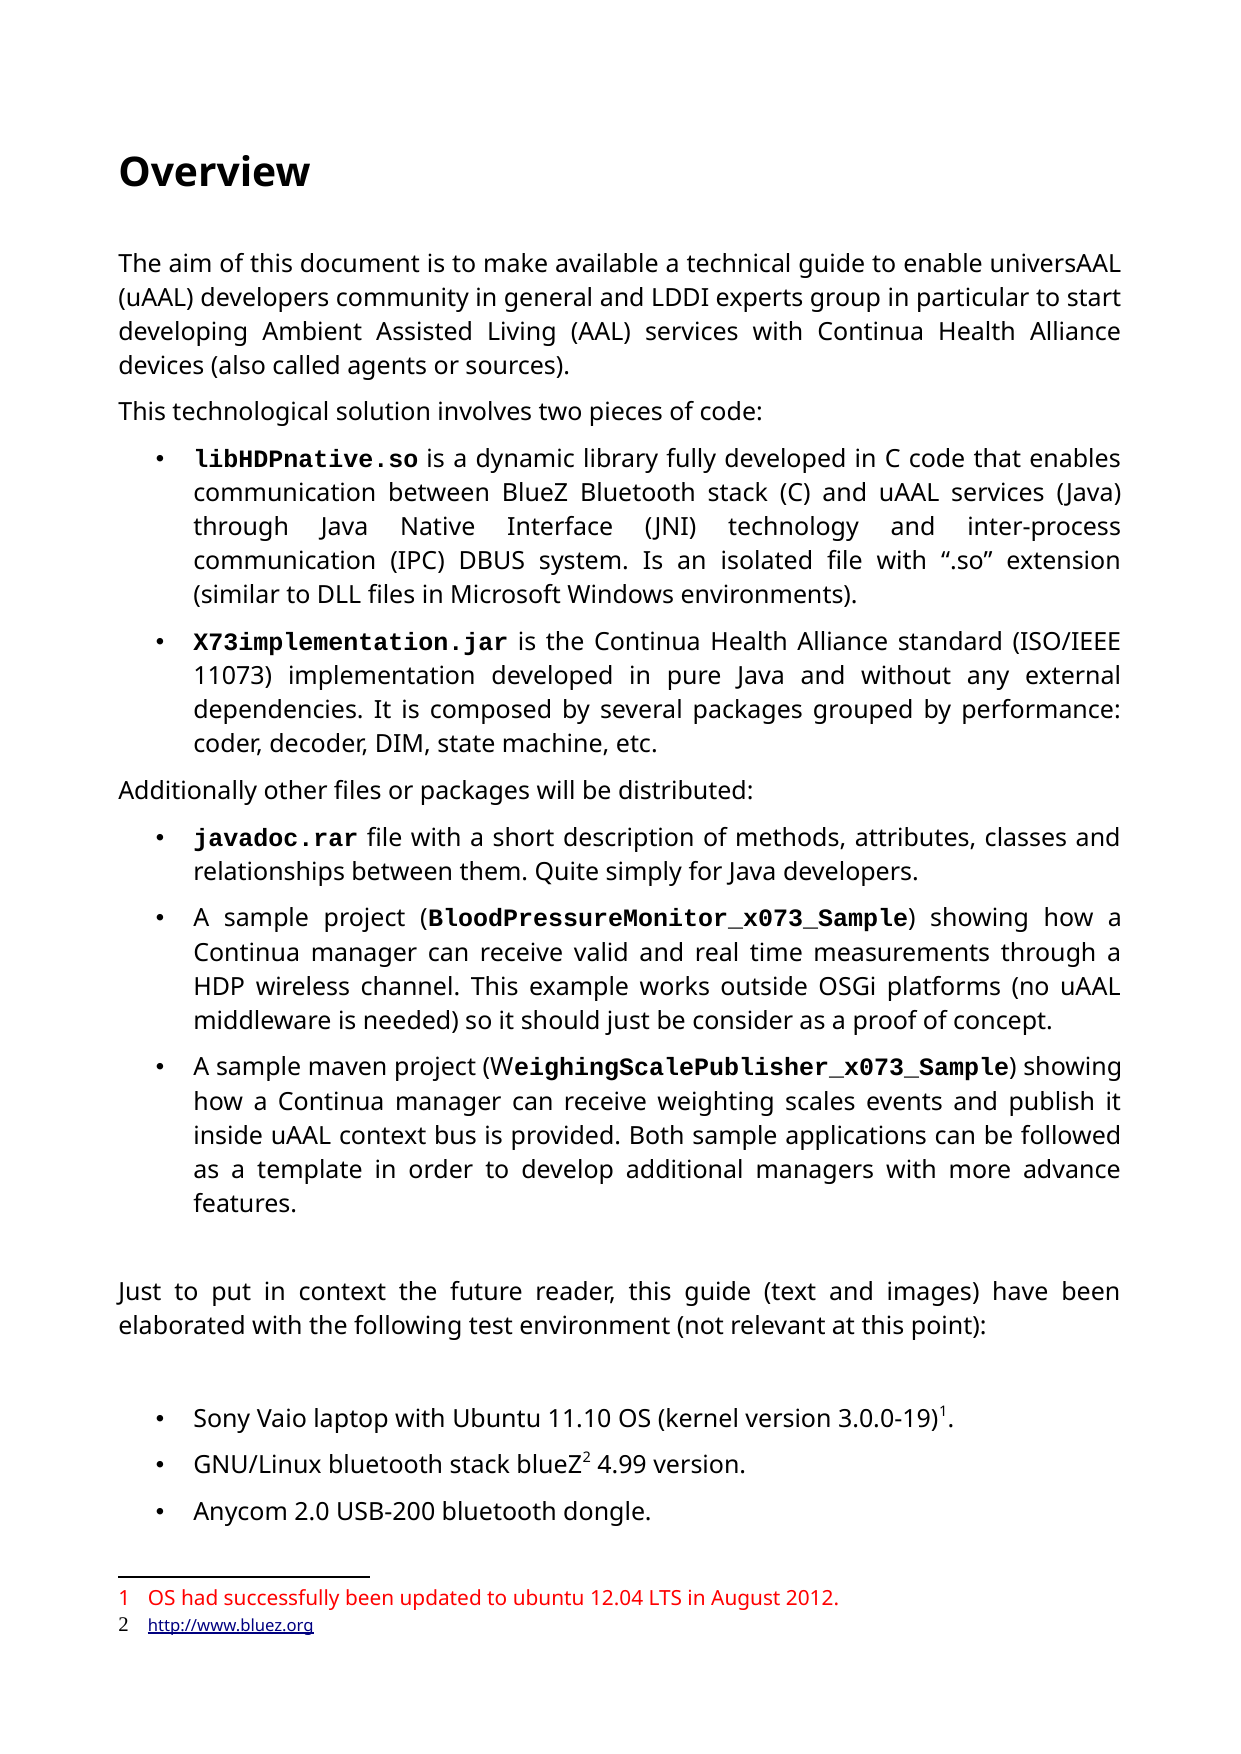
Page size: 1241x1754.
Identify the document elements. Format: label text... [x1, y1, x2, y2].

subtitle The aim of this document is to make available a technical guide to enable universAAL (uAAL) developers community in general and LDDI experts group in particular to start developing Ambient Assisted Living (AAL) services with Continua Health Alliance devices (also called agents or sources). [118, 245, 1122, 382]
subtitle Additionally other files or packages will be distributed: [118, 773, 1122, 807]
subtitle OS had successfully been updated to ubuntu 12.04 LTS in August 2012. [118, 1583, 1122, 1611]
subtitle Overview [118, 143, 1122, 199]
subtitle A sample project (BloodPressureMonitor_x073_Sample) showing how a Continua manager can receive valid and real time measurements through a HDP wireless channel. This example works outside OSGi platforms (no uAAL middleware is needed) so it should just be consider as a proof of concept. [156, 900, 1122, 1036]
subtitle Sony Vaio laptop with Ubuntu 11.10 OS (kernel version 3.0.0-19). [156, 1400, 1122, 1434]
subtitle Anycom 2.0 USB-200 bluetooth dongle. [156, 1493, 1122, 1528]
subtitle javadoc.rar file with a short description of methods, attributes, classes and relationships between them. Quite simply for Java developers. [156, 819, 1122, 887]
subtitle X73implementation.jar is the Continua Health Alliance standard (ISO/IEEE 11073) implementation developed in pure Java and without any external dependencies. It is composed by several packages grouped by performance: coder, decoder, DIM, state machine, etc. [156, 624, 1122, 760]
subtitle libHDPnative.so is a dynamic library fully developed in C code that enables communication between BlueZ Bluetooth stack (C) and uAAL services (Java) through Java Native Interface (JNI) technology and inter-process communication (IPC) DBUS system. Is an isolated file with “.so” extension (similar to DLL files in Microsoft Windows environments). [156, 441, 1122, 611]
subtitle A sample maven project (WeighingScalePublisher_x073_Sample) showing how a Continua manager can receive weighting scales events and publish it inside uAAL context bus is provided. Both sample applications can be followed as a template in order to develop additional managers with more advance features. [156, 1049, 1122, 1219]
subtitle http://www.bluez.org [118, 1611, 1122, 1636]
subtitle Just to put in context the future reader, this guide (text and images) have been elaborated with the following test environment (not relevant at this point): [118, 1273, 1122, 1341]
subtitle GNU/Linux bluetooth stack blueZ 4.99 version. [156, 1447, 1122, 1481]
subtitle This technological solution involves two pieces of code: [118, 394, 1122, 428]
